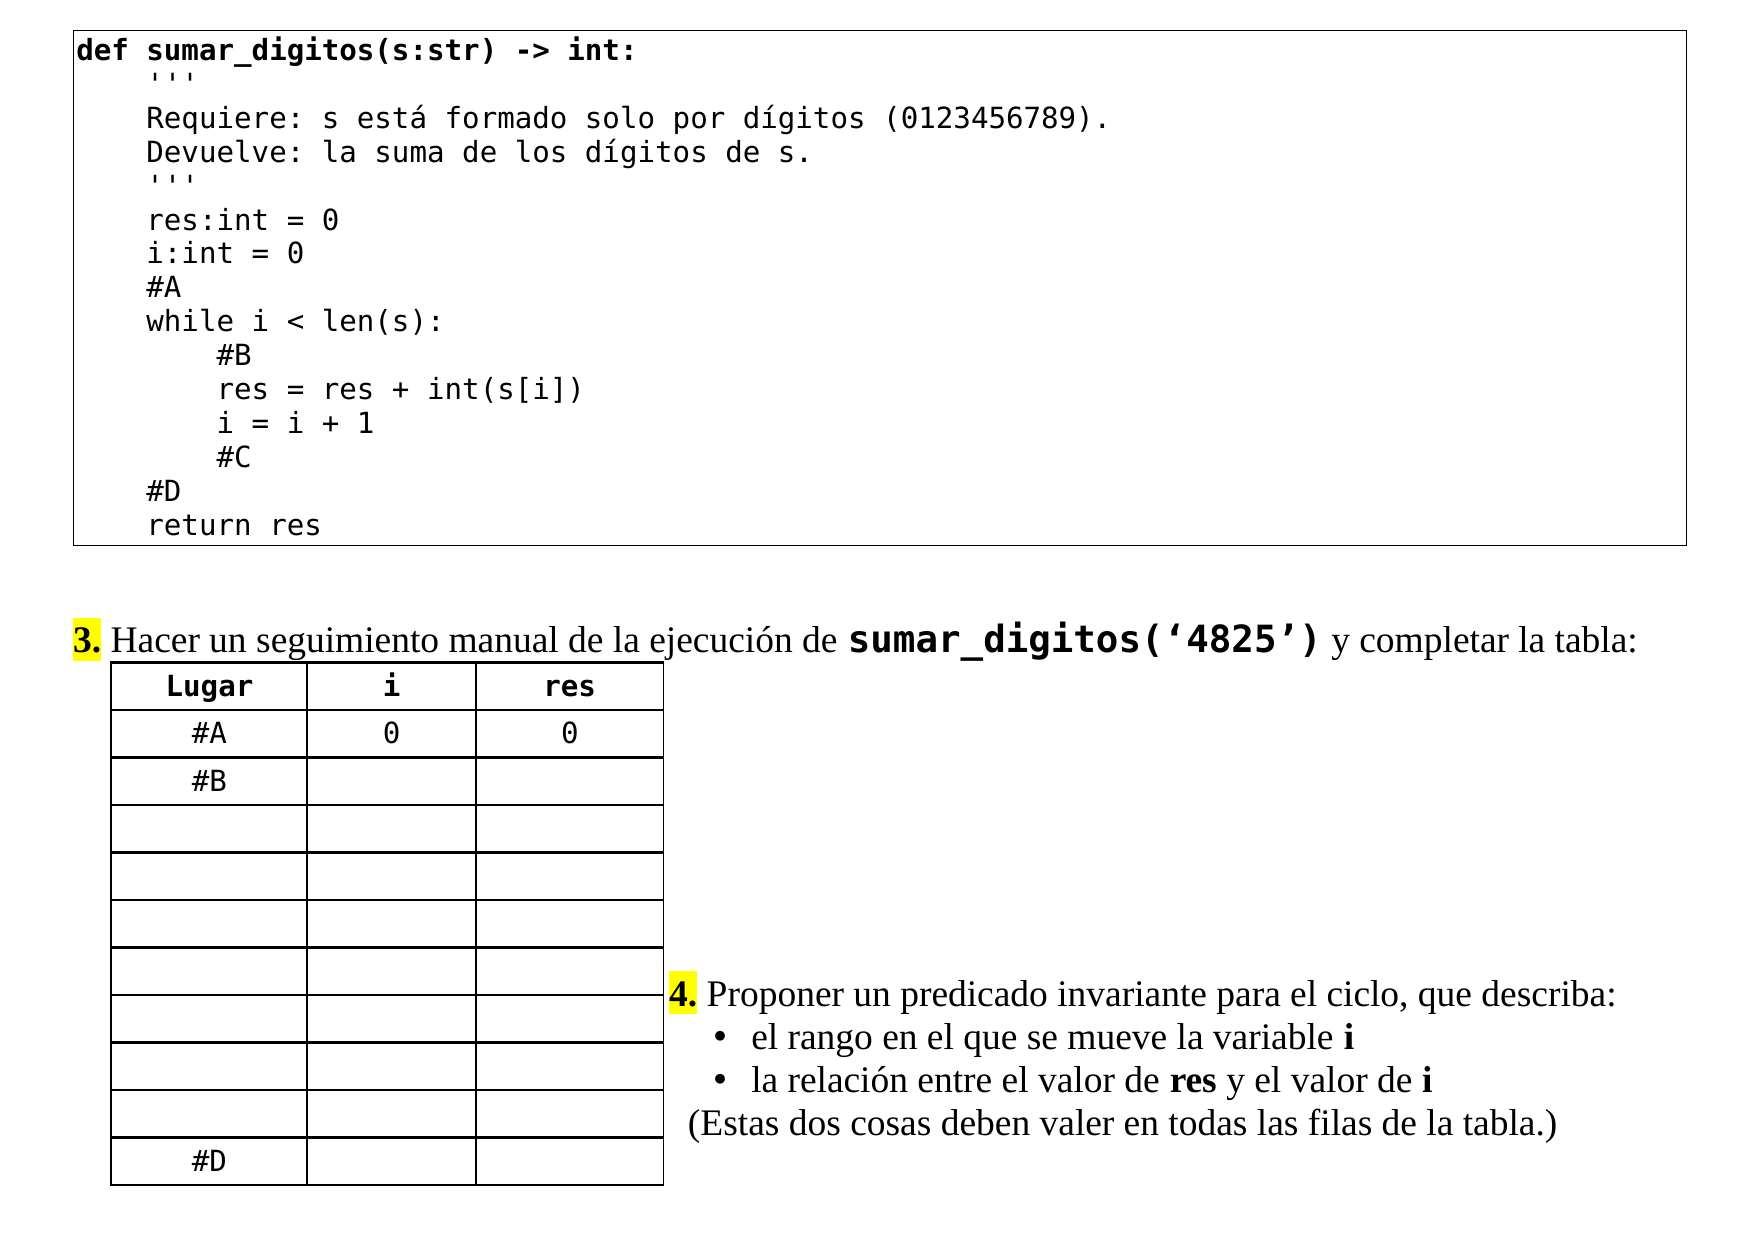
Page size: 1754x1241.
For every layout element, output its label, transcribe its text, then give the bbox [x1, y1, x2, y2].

table_cell [308, 901, 475, 946]
text #D [74, 471, 1686, 505]
text def sumar_digitos(s:str) -> int: [74, 31, 1686, 64]
table_cell [112, 854, 306, 899]
text return res [74, 505, 1686, 545]
text #C [74, 437, 1686, 471]
table_cell [73, 756, 110, 804]
table_cell [308, 806, 475, 851]
table_cell [73, 899, 110, 946]
text Devuelve: la suma de los dígitos de s. [74, 132, 1686, 166]
table_cell [73, 851, 110, 899]
table_cell [112, 949, 306, 994]
table_cell [477, 1044, 663, 1089]
table_cell [73, 1089, 110, 1136]
table_cell #A [112, 711, 306, 756]
text while i < len(s): [74, 302, 1686, 336]
table_cell [112, 901, 306, 946]
text Requiere: s está formado solo por dígitos (0123456789). [74, 98, 1686, 132]
table_cell [477, 996, 663, 1041]
table_cell [308, 1139, 475, 1184]
table_header 4. Proponer un predicado invariante para el ciclo, que describa: el rango en el que se mueve la variable i la relación entre el valor de res y el valor de i (Estas dos cosas deben valer en todas las filas de la tabla.) [664, 661, 1648, 1184]
table_cell [73, 1136, 110, 1184]
text #B [74, 336, 1686, 369]
table_header i [308, 664, 475, 709]
table_cell [477, 759, 663, 804]
table_cell 0 [308, 711, 475, 756]
table_cell [73, 994, 110, 1041]
table_cell [73, 946, 110, 994]
table_cell [477, 806, 663, 851]
text 3. Hacer un seguimiento manual de la ejecución de sumar_digitos(‘4825’) y completar la tabla: [73, 617, 1686, 661]
table_header Lugar [112, 664, 306, 709]
table_cell [308, 854, 475, 899]
table_header [73, 661, 110, 709]
table_cell [112, 996, 306, 1041]
table_cell [73, 709, 110, 756]
table_cell [477, 1091, 663, 1136]
text res:int = 0 [74, 200, 1686, 234]
table_cell [308, 759, 475, 804]
table_cell [73, 804, 110, 851]
text i = i + 1 [74, 403, 1686, 437]
table_cell [308, 1091, 475, 1136]
text res = res + int(s[i]) [74, 369, 1686, 403]
table_cell [477, 854, 663, 899]
table_cell [477, 901, 663, 946]
table_cell [477, 1139, 663, 1184]
text i:int = 0 [74, 234, 1686, 268]
text #A [74, 268, 1686, 302]
table_cell #D [112, 1139, 306, 1184]
table_header res [477, 664, 663, 709]
table_cell [308, 949, 475, 994]
table_cell [112, 1044, 306, 1089]
table_cell #B [112, 759, 306, 804]
table_cell [477, 949, 663, 994]
table_cell [112, 1091, 306, 1136]
text ''' [74, 64, 1686, 98]
table_cell [112, 806, 306, 851]
table_cell [308, 996, 475, 1041]
table_cell 0 [477, 711, 663, 756]
table_cell [73, 1041, 110, 1089]
table_cell [308, 1044, 475, 1089]
text ''' [74, 166, 1686, 200]
